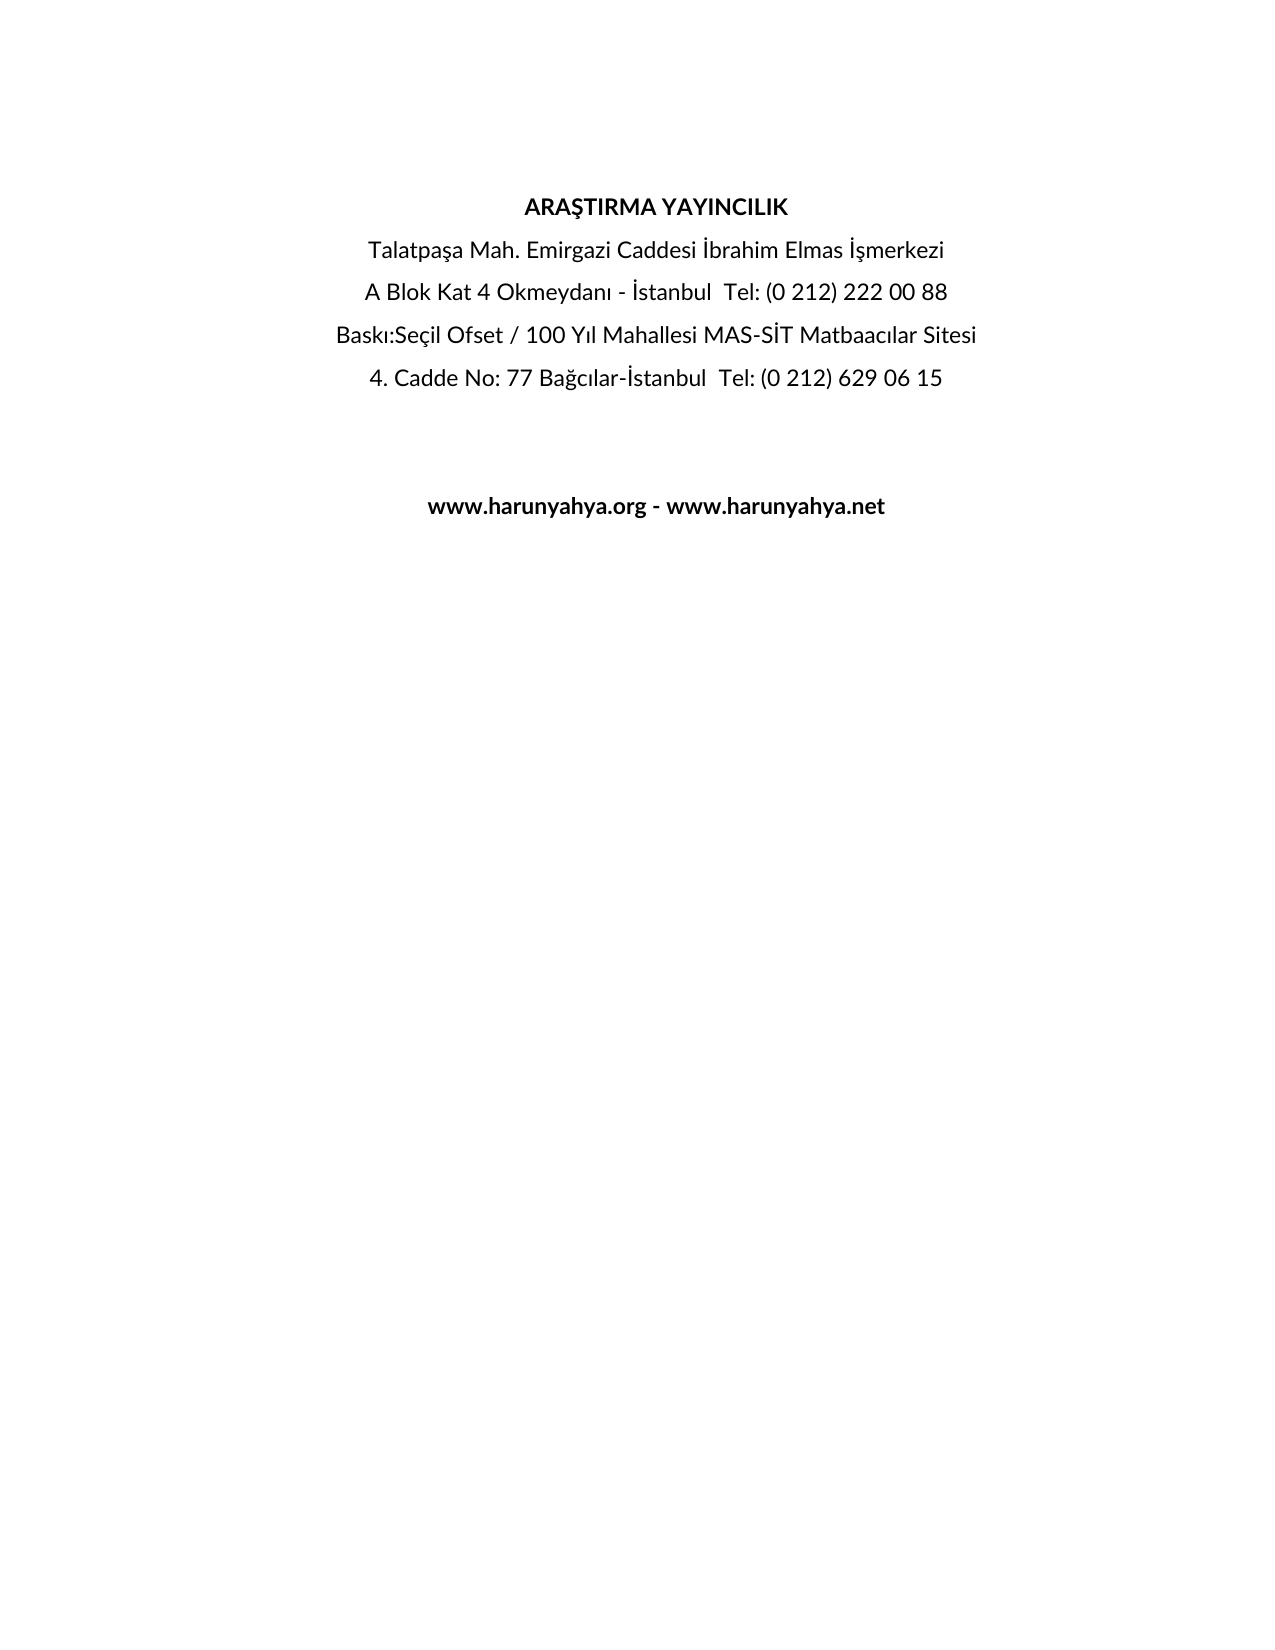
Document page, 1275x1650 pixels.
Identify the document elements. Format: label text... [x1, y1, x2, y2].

text Baskı:Seçil Ofset / 100 Yıl Mahallesi MAS-SİT Matbaacılar Sitesi [75, 321, 1200, 348]
text A Blok Kat 4 Okmeydanı - İstanbul Tel: (0 212) 222 00 88 [75, 278, 1200, 306]
text 4. Cadde No: 77 Bağcılar-İstanbul Tel: (0 212) 629 06 15 [75, 363, 1200, 391]
text Talatpaşa Mah. Emirgazi Caddesi İbrahim Elmas İşmerkezi [75, 235, 1200, 263]
text www.harunyahya.org - www.harunyahya.net [75, 492, 1200, 519]
text ARAŞTIRMA YAYINCILIK [75, 193, 1200, 220]
